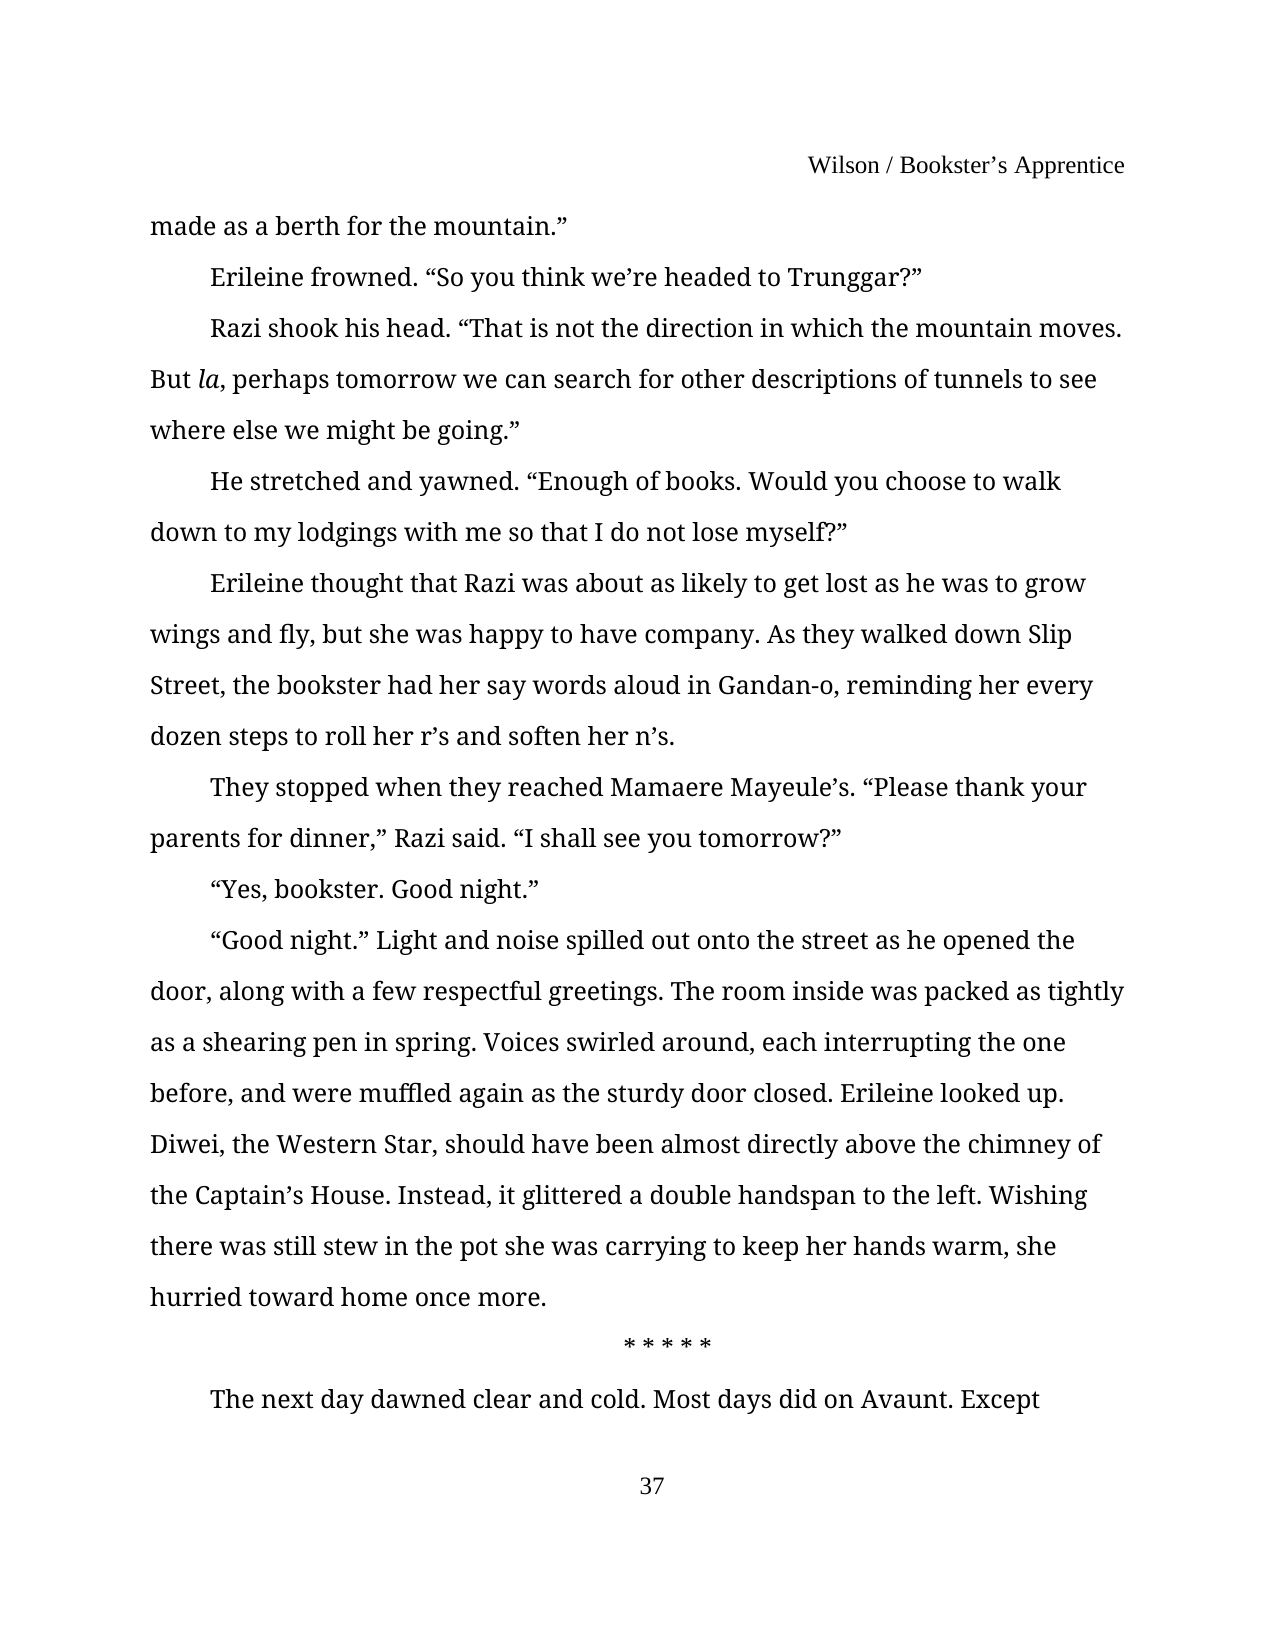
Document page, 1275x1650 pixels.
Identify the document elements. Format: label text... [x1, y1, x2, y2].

text Erileine frowned. “So you think we’re headed to Trunggar?” [150, 259, 1125, 293]
text “Yes, bookster. Good night.” [150, 872, 1125, 906]
text “Good night.” Light and noise spilled out onto the street as he opened the door, along with a few respectful greetings. The room inside was packed as tightly as a shearing pen in spring. Voices swirled around, each interrupting the one before, and were muffled again as the sturdy door closed. Erileine looked up. Diwei, the Western Star, should have been almost directly above the chimney of the Captain’s House. Instead, it glittered a double handspan to the left. Wishing there was still stew in the pot she was carrying to keep her hands warm, she hurried toward home once more. [150, 923, 1125, 1314]
text Erileine thought that Razi was about as likely to get lost as he was to grow wings and fly, but she was happy to have company. As they walked down Slip Street, the bookster had her say words aloud in Gandan-o, reminding her every dozen steps to roll her r’s and soften her n’s. [150, 566, 1125, 753]
text Razi shook his head. “That is not the direction in which the mountain moves. But la, perhaps tomorrow we can search for other descriptions of tunnels to see where else we might be going.” [150, 310, 1125, 446]
text He stretched and yawned. “Enough of books. Would you choose to walk down to my lodgings with me so that I do not lose myself?” [150, 463, 1125, 548]
text made as a berth for the mountain.” [150, 208, 1125, 242]
text * * * * * [150, 1331, 1125, 1365]
text The next day dawned clear and cold. Most days did on Avaunt. Except [150, 1382, 1125, 1416]
text They stopped when they reached Mamaere Mayeule’s. “Please thank your parents for dinner,” Razi said. “I shall see you tomorrow?” [150, 770, 1125, 855]
